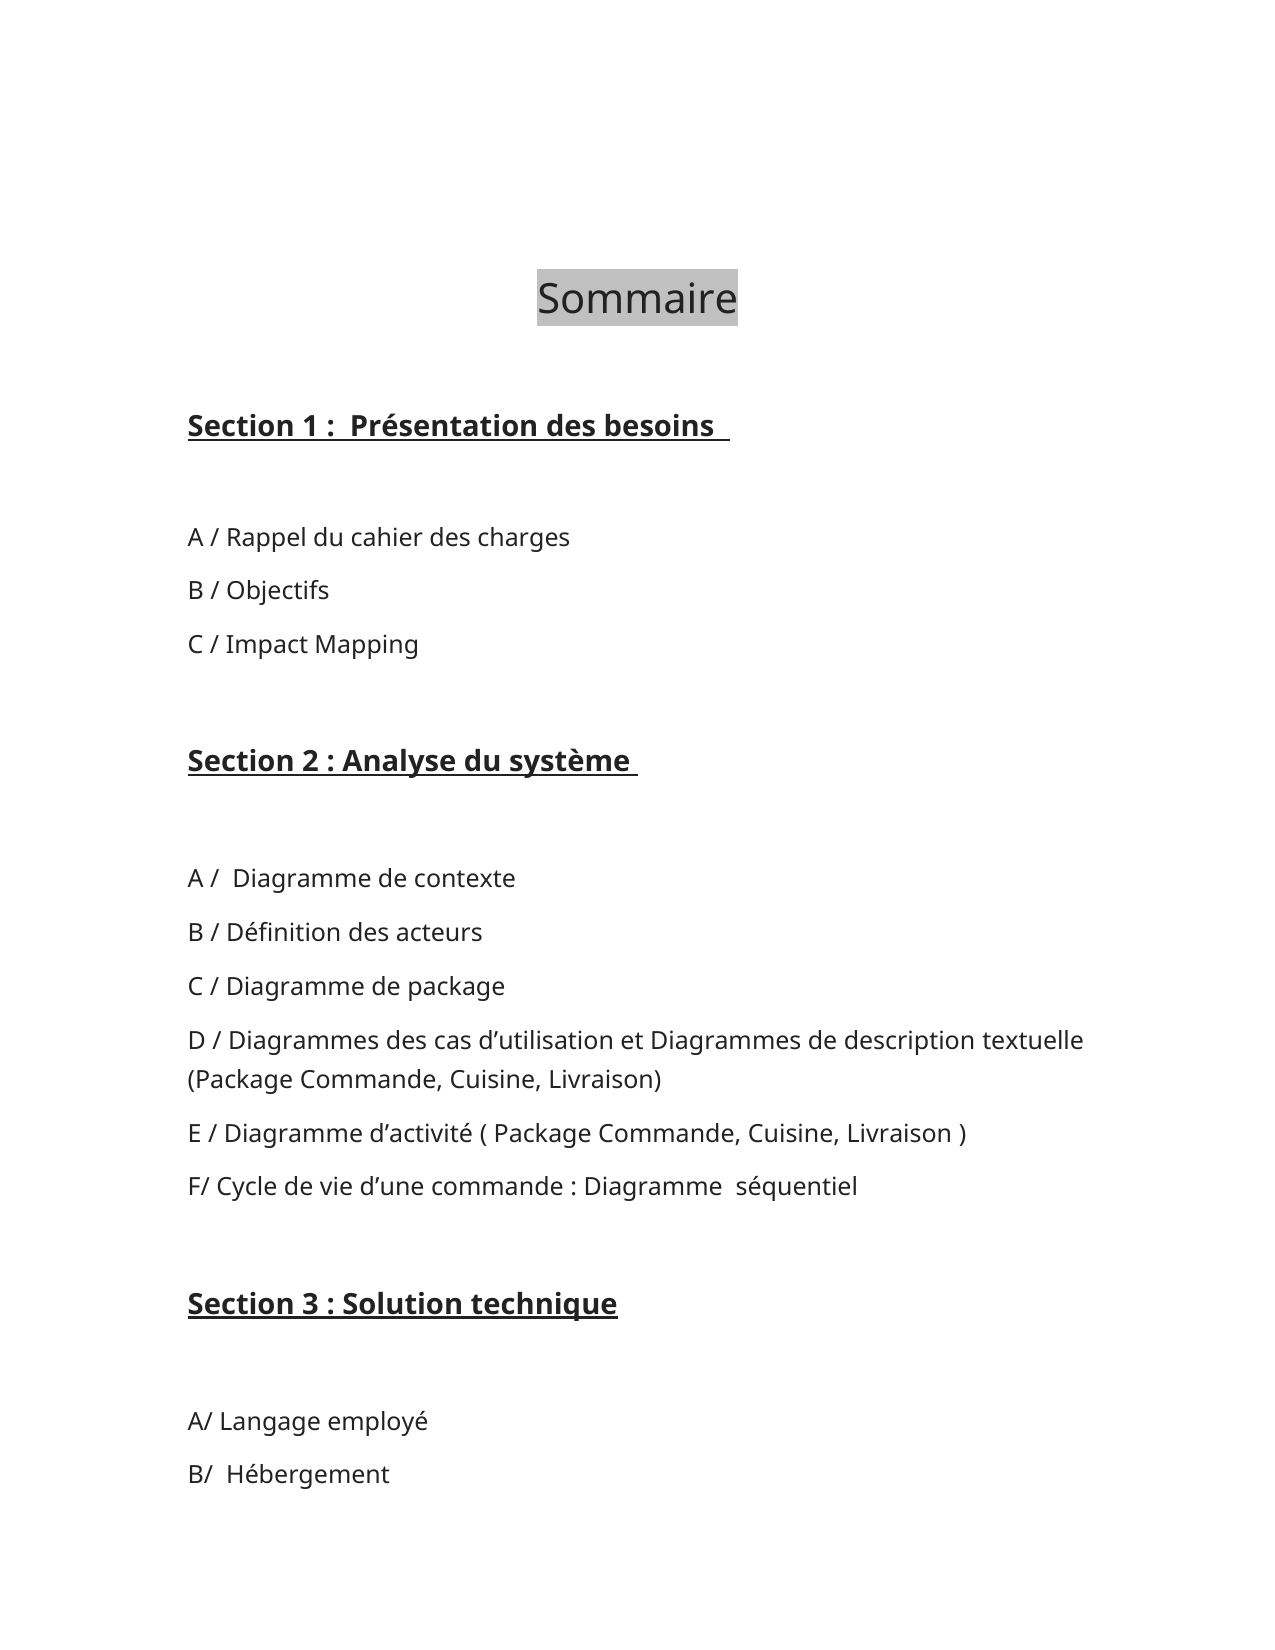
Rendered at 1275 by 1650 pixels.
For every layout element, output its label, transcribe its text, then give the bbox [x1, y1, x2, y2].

text F/ Cycle de vie d’une commande : Diagramme séquentiel [187, 1169, 1087, 1203]
text A / Rappel du cahier des charges [187, 519, 1087, 553]
text D / Diagrammes des cas d’utilisation et Diagrammes de description textuelle (Package Commande, Cuisine, Livraison) [187, 1022, 1087, 1096]
text E / Diagramme d’activité ( Package Commande, Cuisine, Livraison ) [187, 1115, 1087, 1149]
text A / Diagramme de contexte [187, 861, 1087, 895]
text Section 1 : Présentation des besoins [187, 405, 1087, 445]
text B/ Hébergement [187, 1457, 1087, 1491]
text A/ Langage employé [187, 1403, 1087, 1437]
text Sommaire [187, 269, 1087, 326]
text B / Définition des acteurs [187, 915, 1087, 949]
text B / Objectifs [187, 573, 1087, 607]
text Section 3 : Solution technique [187, 1283, 1087, 1323]
text C / Impact Mapping [187, 627, 1087, 661]
text C / Diagramme de package [187, 968, 1087, 1003]
text Section 2 : Analyse du système [187, 741, 1087, 780]
